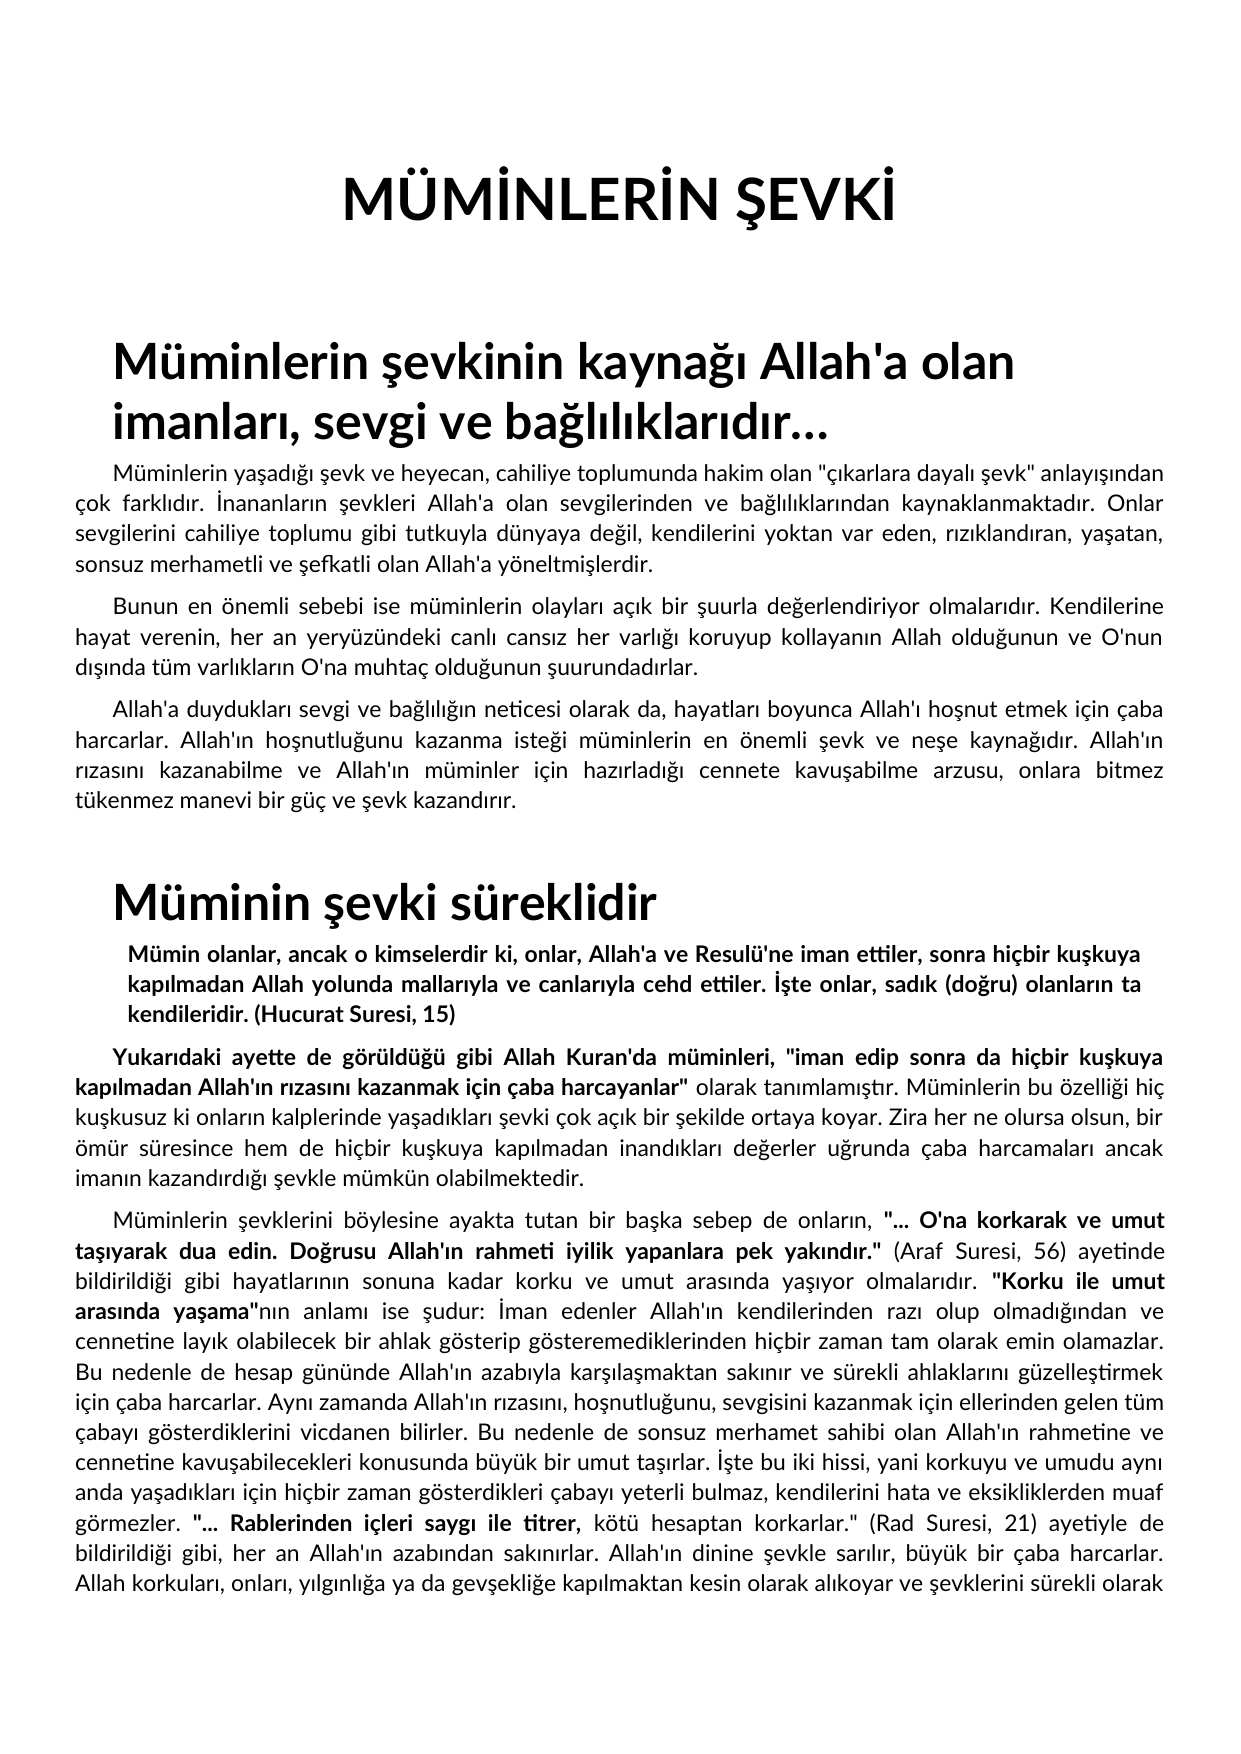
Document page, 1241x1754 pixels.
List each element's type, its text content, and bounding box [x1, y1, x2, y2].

text Yukarıdaki ayette de görüldüğü gibi Allah Kuran'da müminleri, "iman edip sonra da hiçbir kuşkuya kapılmadan Allah'ın rızasını kazanmak için çaba harcayanlar" olarak tanımlamıştır. Müminlerin bu özelliği hiç kuşkusuz ki onların kalplerinde yaşadıkları şevki çok açık bir şekilde ortaya koyar. Zira her ne olursa olsun, bir ömür süresince hem de hiçbir kuşkuya kapılmadan inandıkları değerler uğrunda çaba harcamaları ancak imanın kazandırdığı şevkle mümkün olabilmektedir. [75, 1043, 1165, 1191]
subtitle MÜMİNLERİN ŞEVKİ [75, 162, 1165, 232]
text Allah'a duydukları sevgi ve bağlılığın neticesi olarak da, hayatları boyunca Allah'ı hoşnut etmek için çaba harcarlar. Allah'ın hoşnutluğunu kazanma isteği müminlerin en önemli şevk ve neşe kaynağıdır. Allah'ın rızasını kazanabilme ve Allah'ın müminler için hazırladığı cennete kavuşabilme arzusu, onlara bitmez tükenmez manevi bir güç ve şevk kazandırır. [75, 695, 1165, 813]
text Mümin olanlar, ancak o kimselerdir ki, onlar, Allah'a ve Resulü'ne iman ettiler, sonra hiçbir kuşkuya kapılmadan Allah yolunda mallarıyla ve canlarıyla cehd ettiler. İşte onlar, sadık (doğru) olanların ta kendileridir. (Hucurat Suresi, 15) [127, 939, 1143, 1027]
text Müminlerin şevklerini böylesine ayakta tutan bir başka sebep de onların, "... O'na korkarak ve umut taşıyarak dua edin. Doğrusu Allah'ın rahmeti iyilik yapanlara pek yakındır." (Araf Suresi, 56) ayetinde bildirildiği gibi hayatlarının sonuna kadar korku ve umut arasında yaşıyor olmalarıdır. "Korku ile umut arasında yaşama"nın anlamı ise şudur: İman edenler Allah'ın kendilerinden razı olup olmadığından ve cennetine layık olabilecek bir ahlak gösterip gösteremediklerinden hiçbir zaman tam olarak emin olamazlar. Bu nedenle de hesap gününde Allah'ın azabıyla karşılaşmaktan sakınır ve sürekli ahlaklarını güzelleştirmek için çaba harcarlar. Aynı zamanda Allah'ın rızasını, hoşnutluğunu, sevgisini kazanmak için ellerinden gelen tüm çabayı gösterdiklerini vicdanen bilirler. Bu nedenle de sonsuz merhamet sahibi olan Allah'ın rahmetine ve cennetine kavuşabilecekleri konusunda büyük bir umut taşırlar. İşte bu iki hissi, yani korkuyu ve umudu aynı anda yaşadıkları için hiçbir zaman gösterdikleri çabayı yeterli bulmaz, kendilerini hata ve eksikliklerden muaf görmezler. "... Rablerinden içleri saygı ile titrer, kötü hesaptan korkarlar." (Rad Suresi, 21) ayetiyle de bildirildiği gibi, her an Allah'ın azabından sakınırlar. Allah'ın dinine şevkle sarılır, büyük bir çaba harcarlar. Allah korkuları, onları, yılgınlığa ya da gevşekliğe kapılmaktan kesin olarak alıkoyar ve şevklerini sürekli olarak [75, 1206, 1165, 1596]
subtitle Müminlerin şevkinin kaynağı Allah'a olan imanları, sevgi ve bağlılıklarıdır… [112, 330, 1165, 450]
subtitle Müminin şevki süreklidir [112, 871, 1165, 931]
text Bunun en önemli sebebi ise müminlerin olayları açık bir şuurla değerlendiriyor olmalarıdır. Kendilerine hayat verenin, her an yeryüzündeki canlı cansız her varlığı koruyup kollayanın Allah olduğunun ve O'nun dışında tüm varlıkların O'na muhtaç olduğunun şuurundadırlar. [75, 592, 1165, 680]
text Müminlerin yaşadığı şevk ve heyecan, cahiliye toplumunda hakim olan "çıkarlara dayalı şevk" anlayışından çok farklıdır. İnananların şevkleri Allah'a olan sevgilerinden ve bağlılıklarından kaynaklanmaktadır. Onlar sevgilerini cahiliye toplumu gibi tutkuyla dünyaya değil, kendilerini yoktan var eden, rızıklandıran, yaşatan, sonsuz merhametli ve şefkatli olan Allah'a yöneltmişlerdir. [75, 459, 1165, 577]
